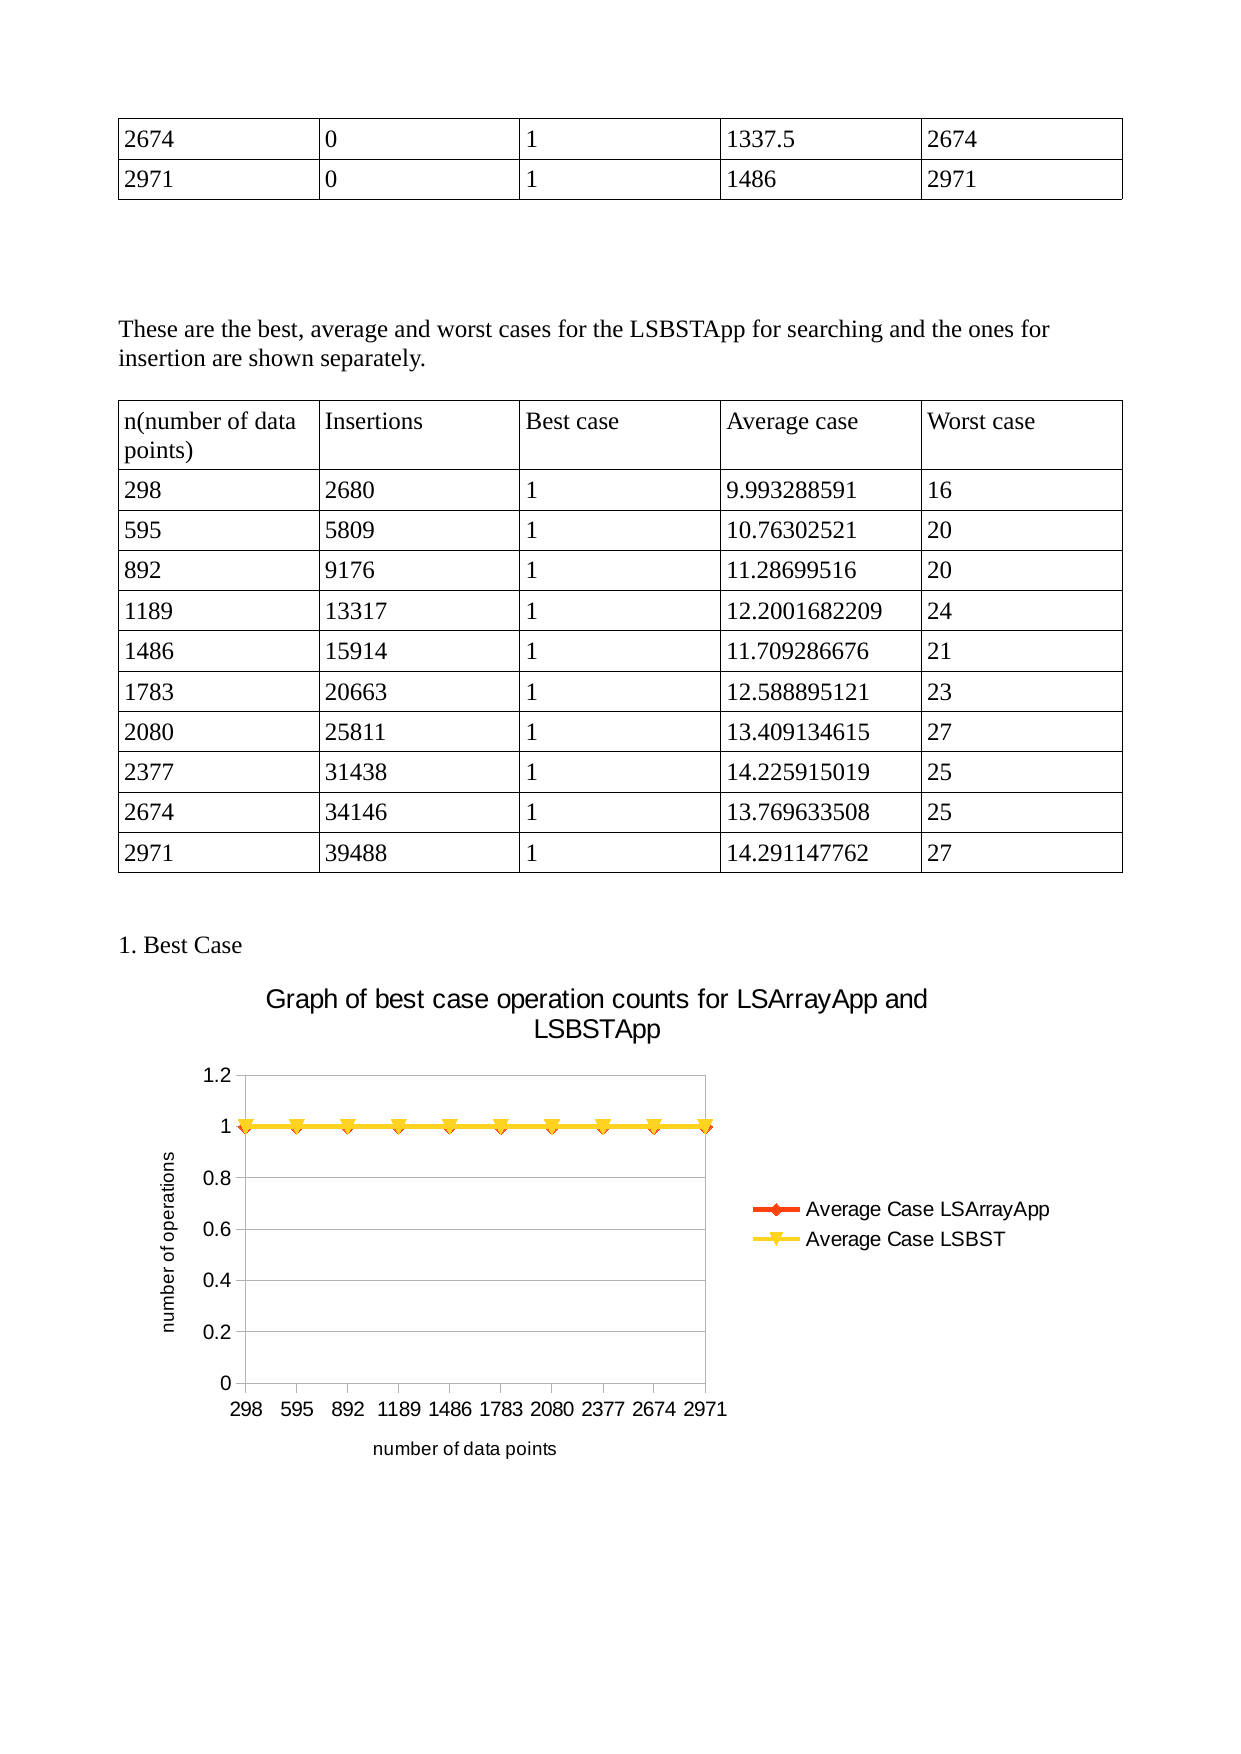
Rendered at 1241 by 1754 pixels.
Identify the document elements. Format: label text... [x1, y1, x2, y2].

table_cell 2971 [119, 160, 319, 199]
table_cell 13317 [320, 591, 519, 630]
table_cell 13.409134615 [721, 712, 921, 751]
table_cell 31438 [320, 752, 519, 792]
table_cell 1486 [119, 631, 319, 671]
table_cell 1 [520, 752, 720, 792]
table_cell 2971 [922, 160, 1122, 199]
table_header Worst case [922, 401, 1122, 469]
table_cell 9.993288591 [721, 470, 921, 509]
table_cell 2377 [119, 752, 319, 792]
table_cell 21 [922, 631, 1122, 671]
table_cell 1 [520, 591, 720, 630]
text 1. Best Case [118, 930, 1122, 959]
table_cell 12.588895121 [721, 672, 921, 711]
table_cell 892 [119, 551, 319, 590]
table_header Insertions [320, 401, 519, 469]
table_cell 2674 [922, 119, 1122, 158]
table_cell 1 [520, 712, 720, 751]
table_cell 34146 [320, 793, 519, 832]
table_cell 20 [922, 551, 1122, 590]
table_cell 1 [520, 833, 720, 872]
table_cell 1337.5 [721, 119, 921, 158]
table_cell 14.291147762 [721, 833, 921, 872]
table_cell 11.709286676 [721, 631, 921, 671]
table_cell 27 [922, 712, 1122, 751]
table_cell 1783 [119, 672, 319, 711]
table_cell 25 [922, 793, 1122, 832]
table_cell 12.2001682209 [721, 591, 921, 630]
table_cell 1 [520, 793, 720, 832]
table_cell 5809 [320, 511, 519, 550]
table_cell 2674 [119, 793, 319, 832]
table_cell 1189 [119, 591, 319, 630]
table_cell 2680 [320, 470, 519, 509]
table_cell 298 [119, 470, 319, 509]
table_cell 1 [520, 551, 720, 590]
table_cell 1 [520, 672, 720, 711]
table_cell 0 [320, 160, 519, 199]
table_cell 25 [922, 752, 1122, 792]
table_cell 14.225915019 [721, 752, 921, 792]
table_cell 1 [520, 470, 720, 509]
table_cell 23 [922, 672, 1122, 711]
table_cell 2080 [119, 712, 319, 751]
table_cell 20 [922, 511, 1122, 550]
table_cell 24 [922, 591, 1122, 630]
table_cell 13.769633508 [721, 793, 921, 832]
table_cell 1486 [721, 160, 921, 199]
table_cell 1 [520, 160, 720, 199]
table_cell 2674 [119, 119, 319, 158]
table_cell 2971 [119, 833, 319, 872]
table_header Best case [520, 401, 720, 469]
table_cell 595 [119, 511, 319, 550]
table_cell 11.28699516 [721, 551, 921, 590]
table_cell 0 [320, 119, 519, 158]
table_header n(number of data points) [119, 401, 319, 469]
table_cell 1 [520, 119, 720, 158]
table_cell 16 [922, 470, 1122, 509]
table_cell 27 [922, 833, 1122, 872]
table_cell 10.76302521 [721, 511, 921, 550]
table_cell 25811 [320, 712, 519, 751]
table_cell 1 [520, 511, 720, 550]
table_cell 9176 [320, 551, 519, 590]
table_cell 20663 [320, 672, 519, 711]
text These are the best, average and worst cases for the LSBSTApp for searching and the ones for insertion are shown separately. [118, 314, 1122, 371]
table_cell 15914 [320, 631, 519, 671]
table_cell 39488 [320, 833, 519, 872]
table_cell 1 [520, 631, 720, 671]
table_header Average case [721, 401, 921, 469]
